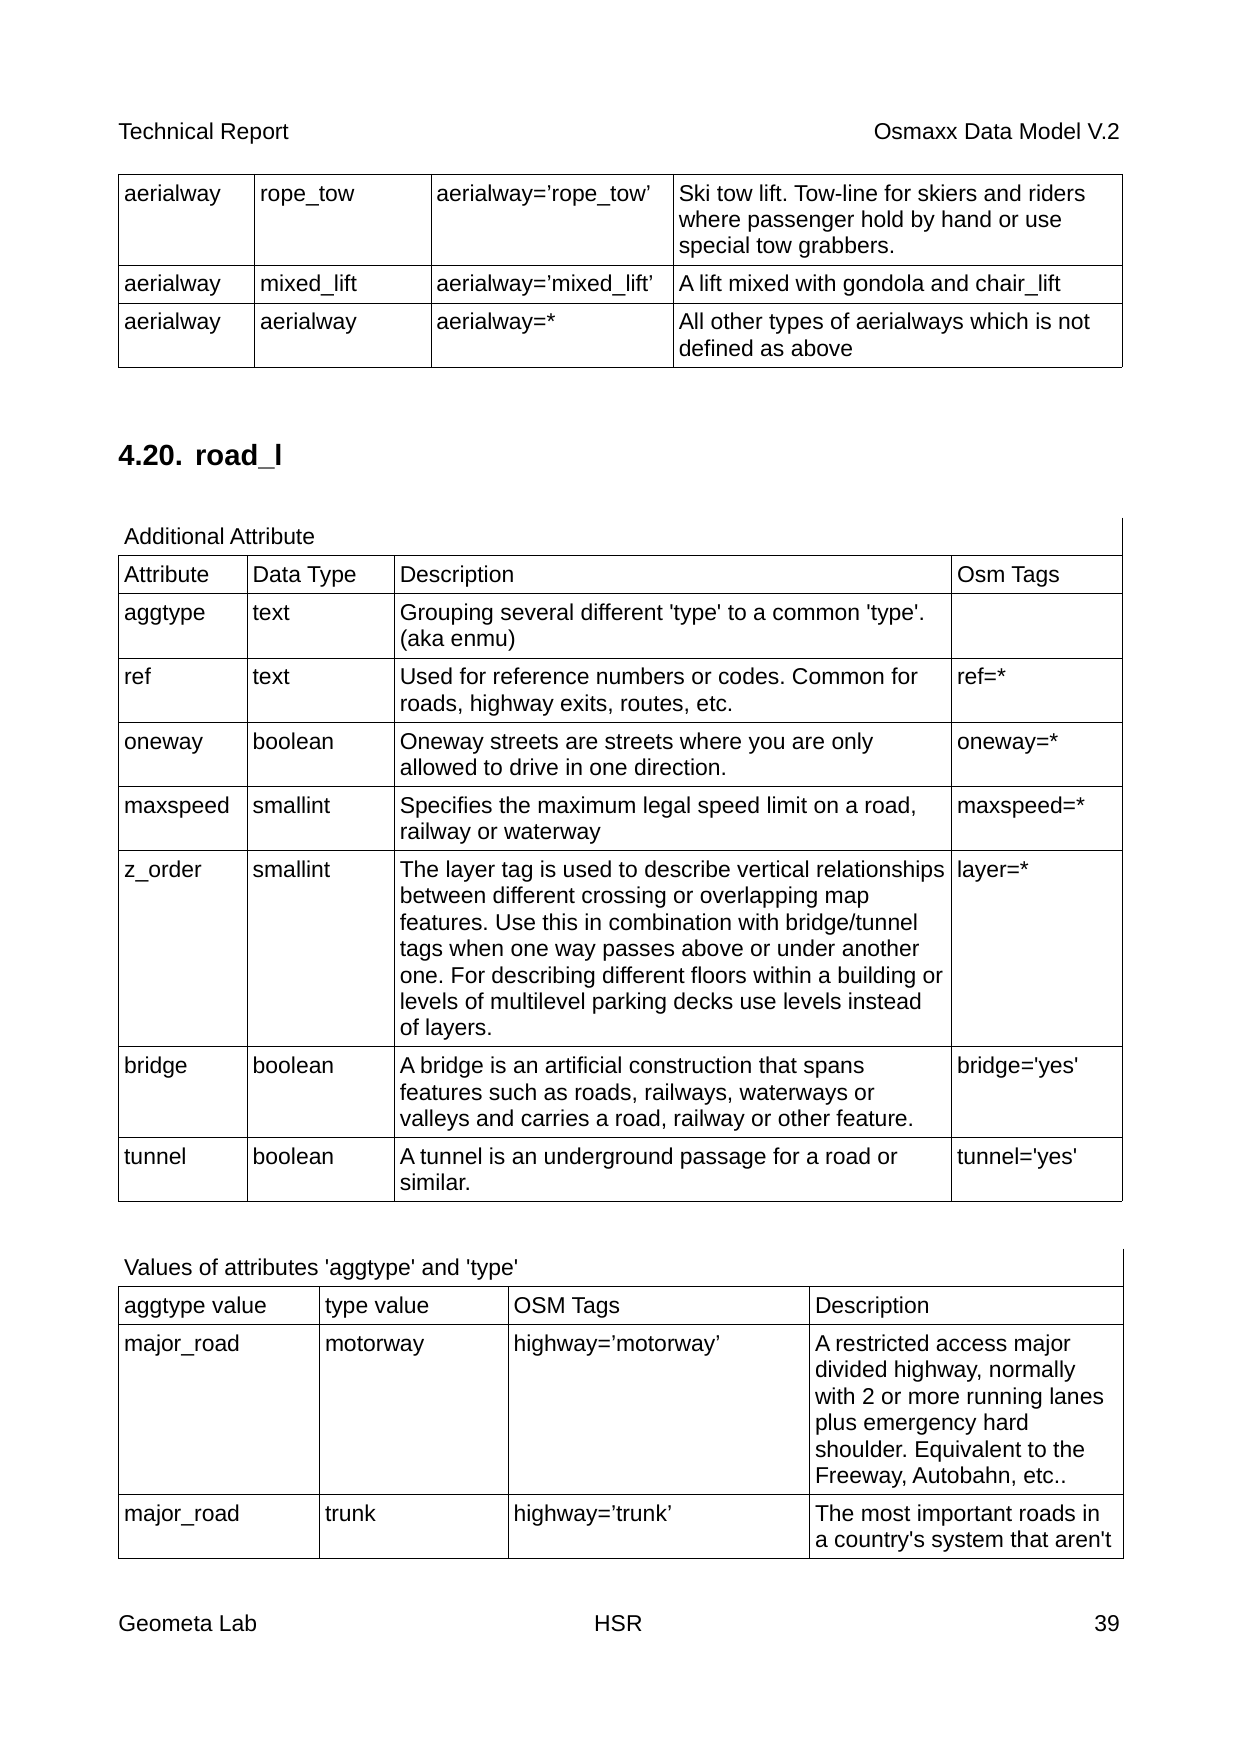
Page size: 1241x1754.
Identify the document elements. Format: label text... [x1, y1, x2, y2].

table_cell major_road [119, 1325, 319, 1494]
table_cell oneway [119, 723, 247, 786]
table_cell Osm Tags [952, 556, 1122, 593]
table_cell aggtype value [119, 1287, 319, 1324]
table_cell Attribute [119, 556, 247, 593]
table_cell OSM Tags [509, 1287, 809, 1324]
table_cell All other types of aerialways which is not defined as above [674, 304, 1122, 367]
table_cell mixed_lift [255, 266, 431, 302]
table_cell aerialway=’mixed_lift’ [432, 266, 673, 302]
table_cell ref [119, 659, 247, 722]
table_cell rope_tow [255, 175, 431, 264]
table_cell highway=’motorway’ [509, 1325, 809, 1494]
table_cell maxspeed [119, 787, 247, 850]
table_cell aerialway [119, 266, 254, 302]
table_cell A lift mixed with gondola and chair_lift [674, 266, 1122, 302]
table_cell z_order [119, 851, 247, 1046]
table_cell trunk [320, 1495, 508, 1558]
table_cell Description [810, 1287, 1123, 1324]
table_cell text [248, 659, 394, 722]
table_cell aerialway=’rope_tow’ [432, 175, 673, 264]
table_cell ref=* [952, 659, 1122, 722]
table_cell aerialway=* [432, 304, 673, 367]
table_cell smallint [248, 851, 394, 1046]
table_header Additional Attribute [118, 518, 1122, 555]
table_cell bridge='yes' [952, 1047, 1122, 1137]
table_cell boolean [248, 723, 394, 786]
table_cell The most important roads in a country's system that aren't [810, 1495, 1123, 1558]
table_cell Data Type [248, 556, 394, 593]
table_cell Grouping several different 'type' to a common 'type'. (aka enmu) [395, 594, 951, 657]
table_cell oneway=* [952, 723, 1122, 786]
table_cell Oneway streets are streets where you are only allowed to drive in one direction. [395, 723, 951, 786]
table_cell maxspeed=* [952, 787, 1122, 850]
table_header Values of attributes 'aggtype' and 'type' [118, 1249, 1123, 1286]
table_cell Specifies the maximum legal speed limit on a road, railway or waterway [395, 787, 951, 850]
table_cell aerialway [255, 304, 431, 367]
table_cell type value [320, 1287, 508, 1324]
table_cell A restricted access major divided highway, normally with 2 or more running lanes plus emergency hard shoulder. Equivalent to the Freeway, Autobahn, etc.. [810, 1325, 1123, 1494]
table_cell A bridge is an artificial construction that spans features such as roads, railways, waterways or valleys and carries a road, railway or other feature. [395, 1047, 951, 1137]
table_cell tunnel='yes' [952, 1138, 1122, 1201]
table_cell boolean [248, 1138, 394, 1201]
table_cell layer=* [952, 851, 1122, 1046]
table_cell aerialway [119, 304, 254, 367]
table_cell A tunnel is an underground passage for a road or similar. [395, 1138, 951, 1201]
table_cell boolean [248, 1047, 394, 1137]
table_cell Used for reference numbers or codes. Common for roads, highway exits, routes, etc. [395, 659, 951, 722]
table_cell Ski tow lift. Tow-line for skiers and riders where passenger hold by hand or use special tow grabbers. [674, 175, 1122, 264]
table_cell smallint [248, 787, 394, 850]
table_cell aggtype [119, 594, 247, 657]
table_cell aerialway [119, 175, 254, 264]
table_cell major_road [119, 1495, 319, 1558]
table_cell highway=’trunk’ [509, 1495, 809, 1558]
table_cell text [248, 594, 394, 657]
table_cell Description [395, 556, 951, 593]
table_cell bridge [119, 1047, 247, 1137]
table_cell The layer tag is used to describe vertical relationships between different crossing or overlapping map features. Use this in combination with bridge/tunnel tags when one way passes above or under another one. For describing different floors within a building or levels of multilevel parking decks use levels instead of layers. [395, 851, 951, 1046]
subtitle road_l [118, 438, 1122, 471]
table_cell [952, 594, 1122, 657]
table_cell tunnel [119, 1138, 247, 1201]
table_cell motorway [320, 1325, 508, 1494]
